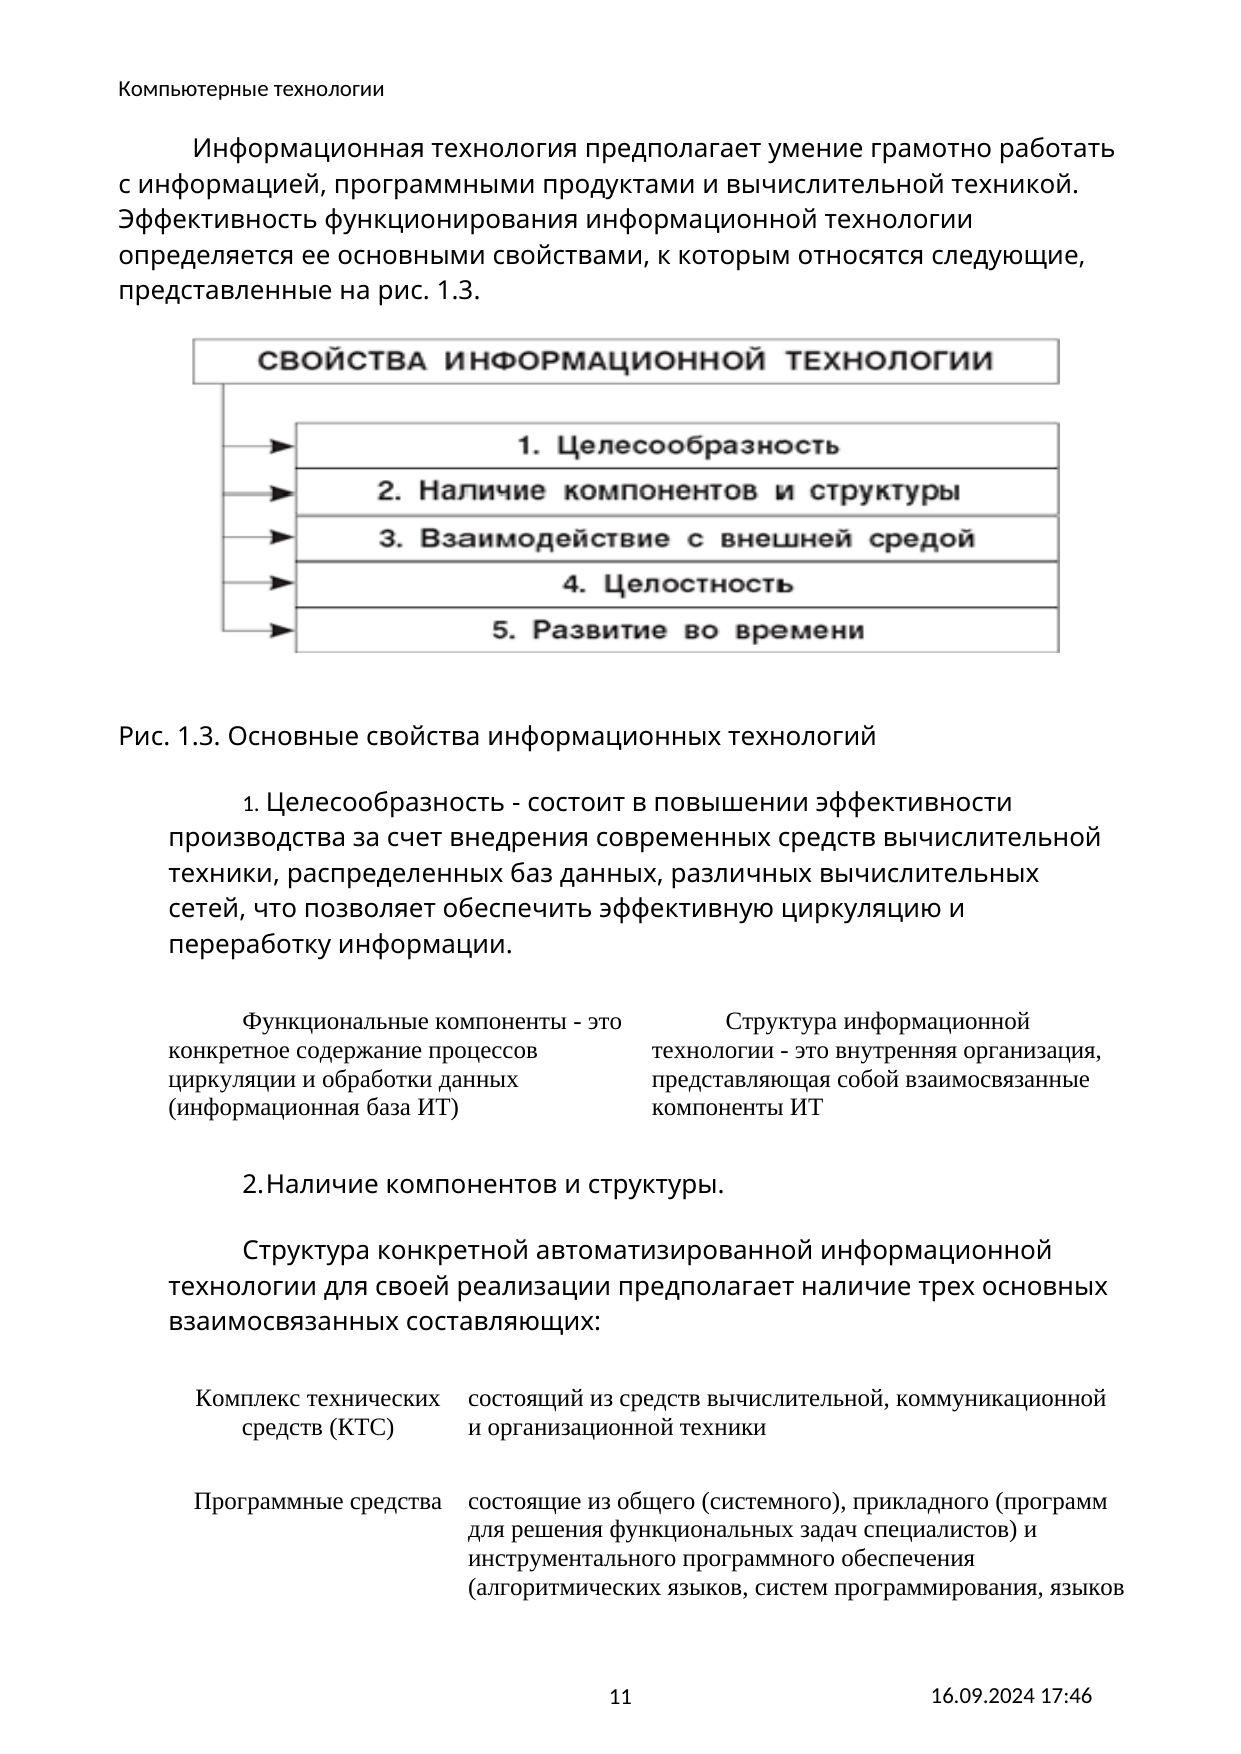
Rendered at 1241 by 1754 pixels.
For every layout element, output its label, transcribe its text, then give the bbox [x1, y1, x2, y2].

text Структура конкретной автоматизированной информационной технологии для своей реализации предполагает наличие трех основных взаимосвязанных составляющих: [168, 1232, 1122, 1338]
text Информационная технология предполагает умение грамотно работать с информацией, программными продуктами и вычислительной техникой. Эффективность функционирования информационной технологии определяется ее основными свойствами, к которым относятся следующие, представленные на рис. 1.3. [118, 130, 1122, 307]
table_cell Программные средства [168, 1456, 468, 1601]
list Наличие компонентов и структуры. [168, 1166, 1122, 1202]
picture [192, 337, 1060, 653]
table_header Структура информационной технологии - это внутренняя организация, представляющая собой взаимосвязанные компоненты ИТ [652, 976, 1125, 1136]
table_cell состоящие из общего (системного), прикладного (программ для решения функциональных задач специалистов) и инструментального программного обеспечения (алгоритмических языков, систем программирования, языков [468, 1456, 1125, 1601]
table_header Комплекс технических средств (КТС) [168, 1353, 468, 1456]
table_header Функциональные компоненты - это конкретное содержание процессов циркуляции и обработки данных (информационная база ИТ) [168, 976, 652, 1136]
list Целесообразность - состоит в повышении эффективности производства за счет внедрения современных средств вычислительной техники, распределенных баз данных, различных вычислительных сетей, что позволяет обеспечить эффективную циркуляцию и переработку информации. [168, 783, 1122, 961]
text Рис. 1.3. Основные свойства информационных технологий [118, 682, 1122, 753]
table_header состоящий из средств вычислительной, коммуникационной и организационной техники [468, 1353, 1125, 1456]
